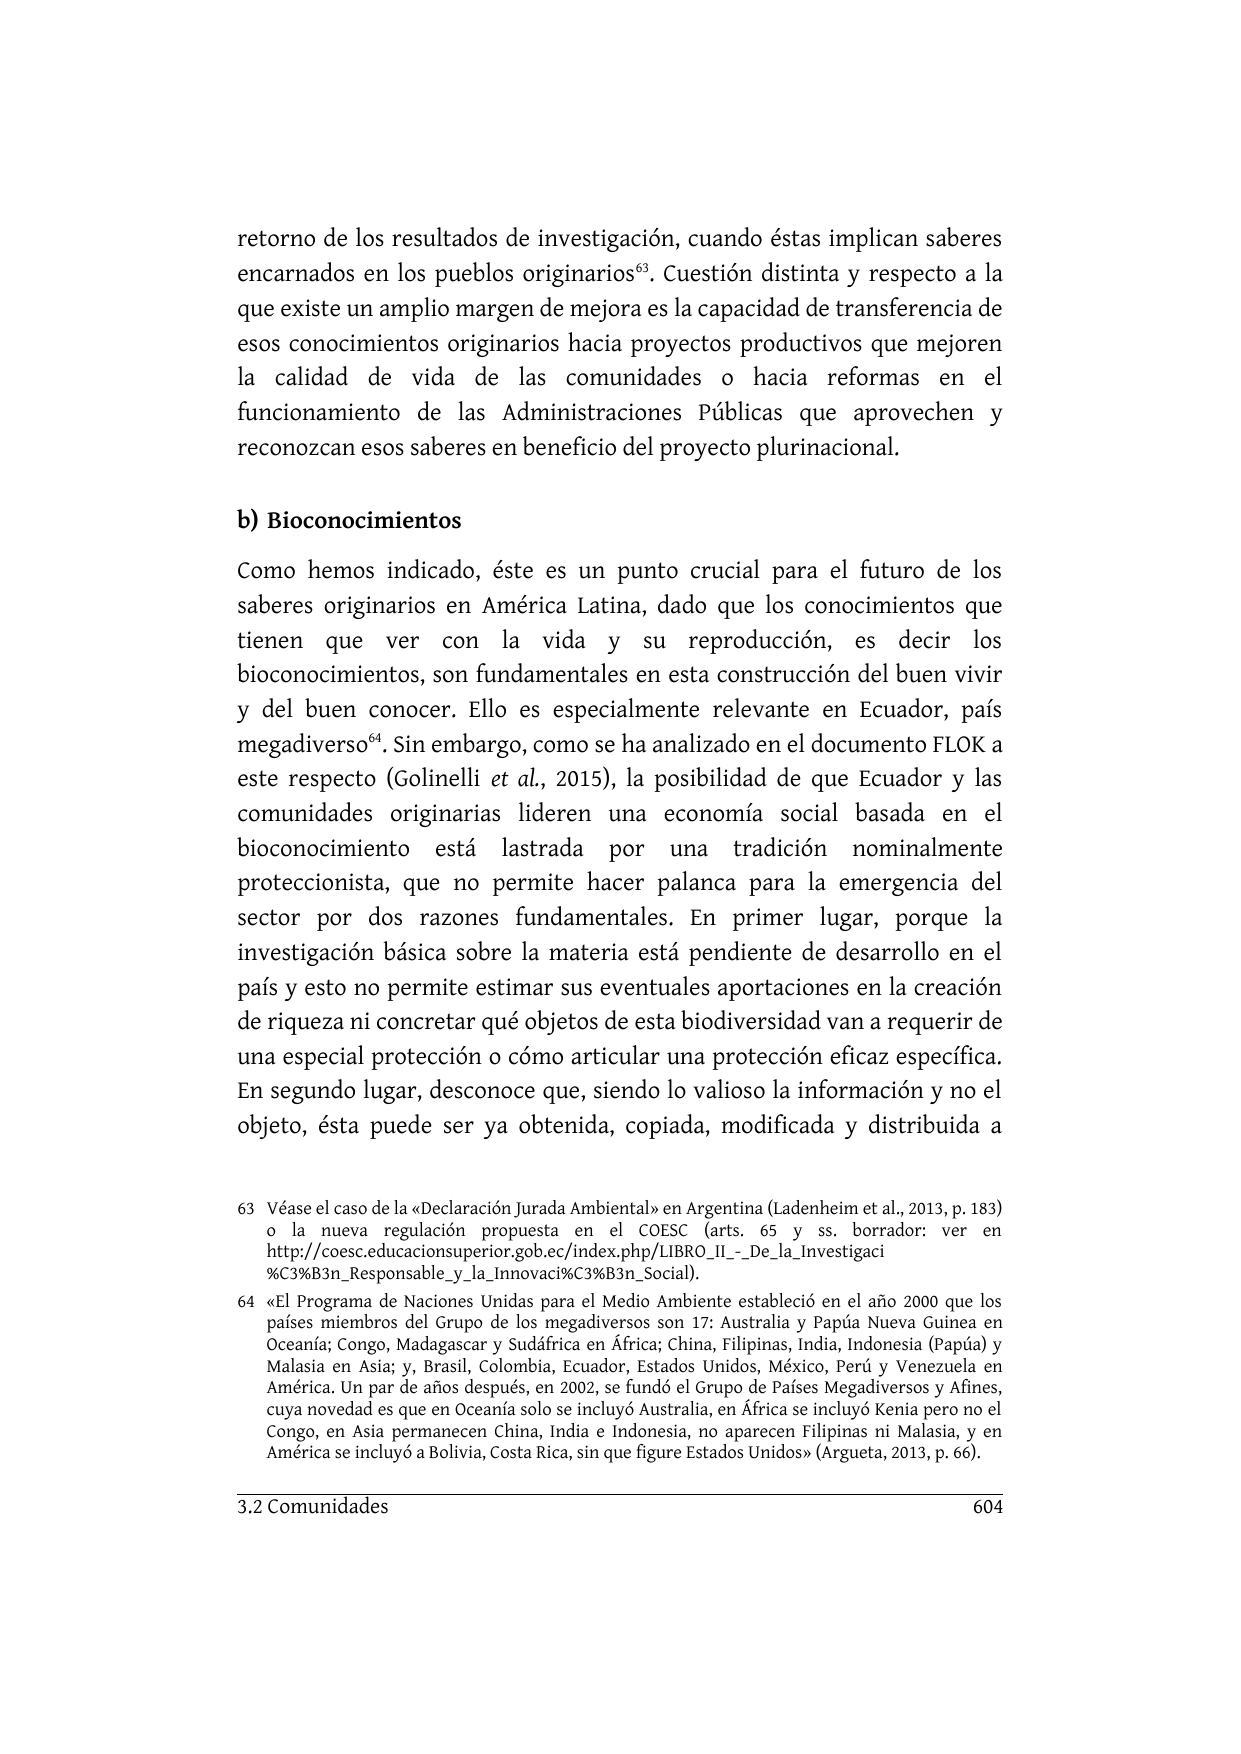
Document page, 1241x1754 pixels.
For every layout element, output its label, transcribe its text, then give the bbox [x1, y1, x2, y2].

text Como hemos indicado, éste es un punto crucial para el futuro de los saberes originarios en América Latina, dado que los conocimientos que tienen que ver con la vida y su reproducción, es decir los bioconocimientos, son fundamentales en esta construcción del buen vivir y del buen conocer. Ello es especialmente relevante en Ecuador, país megadiverso. Sin embargo, como se ha analizado en el documento FLOK a este respecto (Golinelli et al., 2015), la posibilidad de que Ecuador y las comunidades originarias lideren una economía social basada en el bioconocimiento está lastrada por una tradición nominalmente proteccionista, que no permite hacer palanca para la emergencia del sector por dos razones fundamentales. En primer lugar, porque la investigación básica sobre la materia está pendiente de desarrollo en el país y esto no permite estimar sus eventuales aportaciones en la creación de riqueza ni concretar qué objetos de esta biodiversidad van a requerir de una especial protección o cómo articular una protección eficaz específica. En segundo lugar, desconoce que, siendo lo valioso la información y no el objeto, ésta puede ser ya obtenida, copiada, modificada y distribuida a [237, 557, 1003, 1141]
text «El Programa de Naciones Unidas para el Medio Ambiente estableció en el año 2000 que los países miembros del Grupo de los megadiversos son 17: Australia y Papúa Nueva Guinea en Oceanía; Congo, Madagascar y Sudáfrica en África; China, Filipinas, India, Indonesia (Papúa) y Malasia en Asia; y, Brasil, Colombia, Ecuador, Estados Unidos, México, Perú y Venezuela en América. Un par de años después, en 2002, se fundó el Grupo de Países Megadiversos y Afines, cuya novedad es que en Oceanía solo se incluyó Australia, en África se incluyó Kenia pero no el Congo, en Asia permanecen China, India e Indonesia, no aparecen Filipinas ni Malasia, y en América se incluyó a Bolivia, Costa Rica, sin que figure Estados Unidos» (Argueta, 2013, p. 66). [237, 1291, 1003, 1464]
text retorno de los resultados de investigación, cuando éstas implican saberes encarnados en los pueblos originarios. Cuestión distinta y respecto a la que existe un amplio margen de mejora es la capacidad de transferencia de esos conocimientos originarios hacia proyectos productivos que mejoren la calidad de vida de las comunidades o hacia reformas en el funcionamiento de las Administraciones Públicas que aprovechen y reconozcan esos saberes en beneficio del proyecto plurinacional. [237, 225, 1003, 462]
subtitle Bioconocimientos [237, 507, 1003, 536]
text Véase el caso de la «Declaración Jurada Ambiental» en Argentina (Ladenheim et al., 2013, p. 183) o la nueva regulación propuesta en el COESC (arts. 65 y ss. borrador: ver en http://coesc.educacionsuperior.gob.ec/index.php/LIBRO_II_-_De_la_Investigaci%C3%B3n_Responsable_y_la_Innovaci%C3%B3n_Social). [237, 1198, 1003, 1284]
